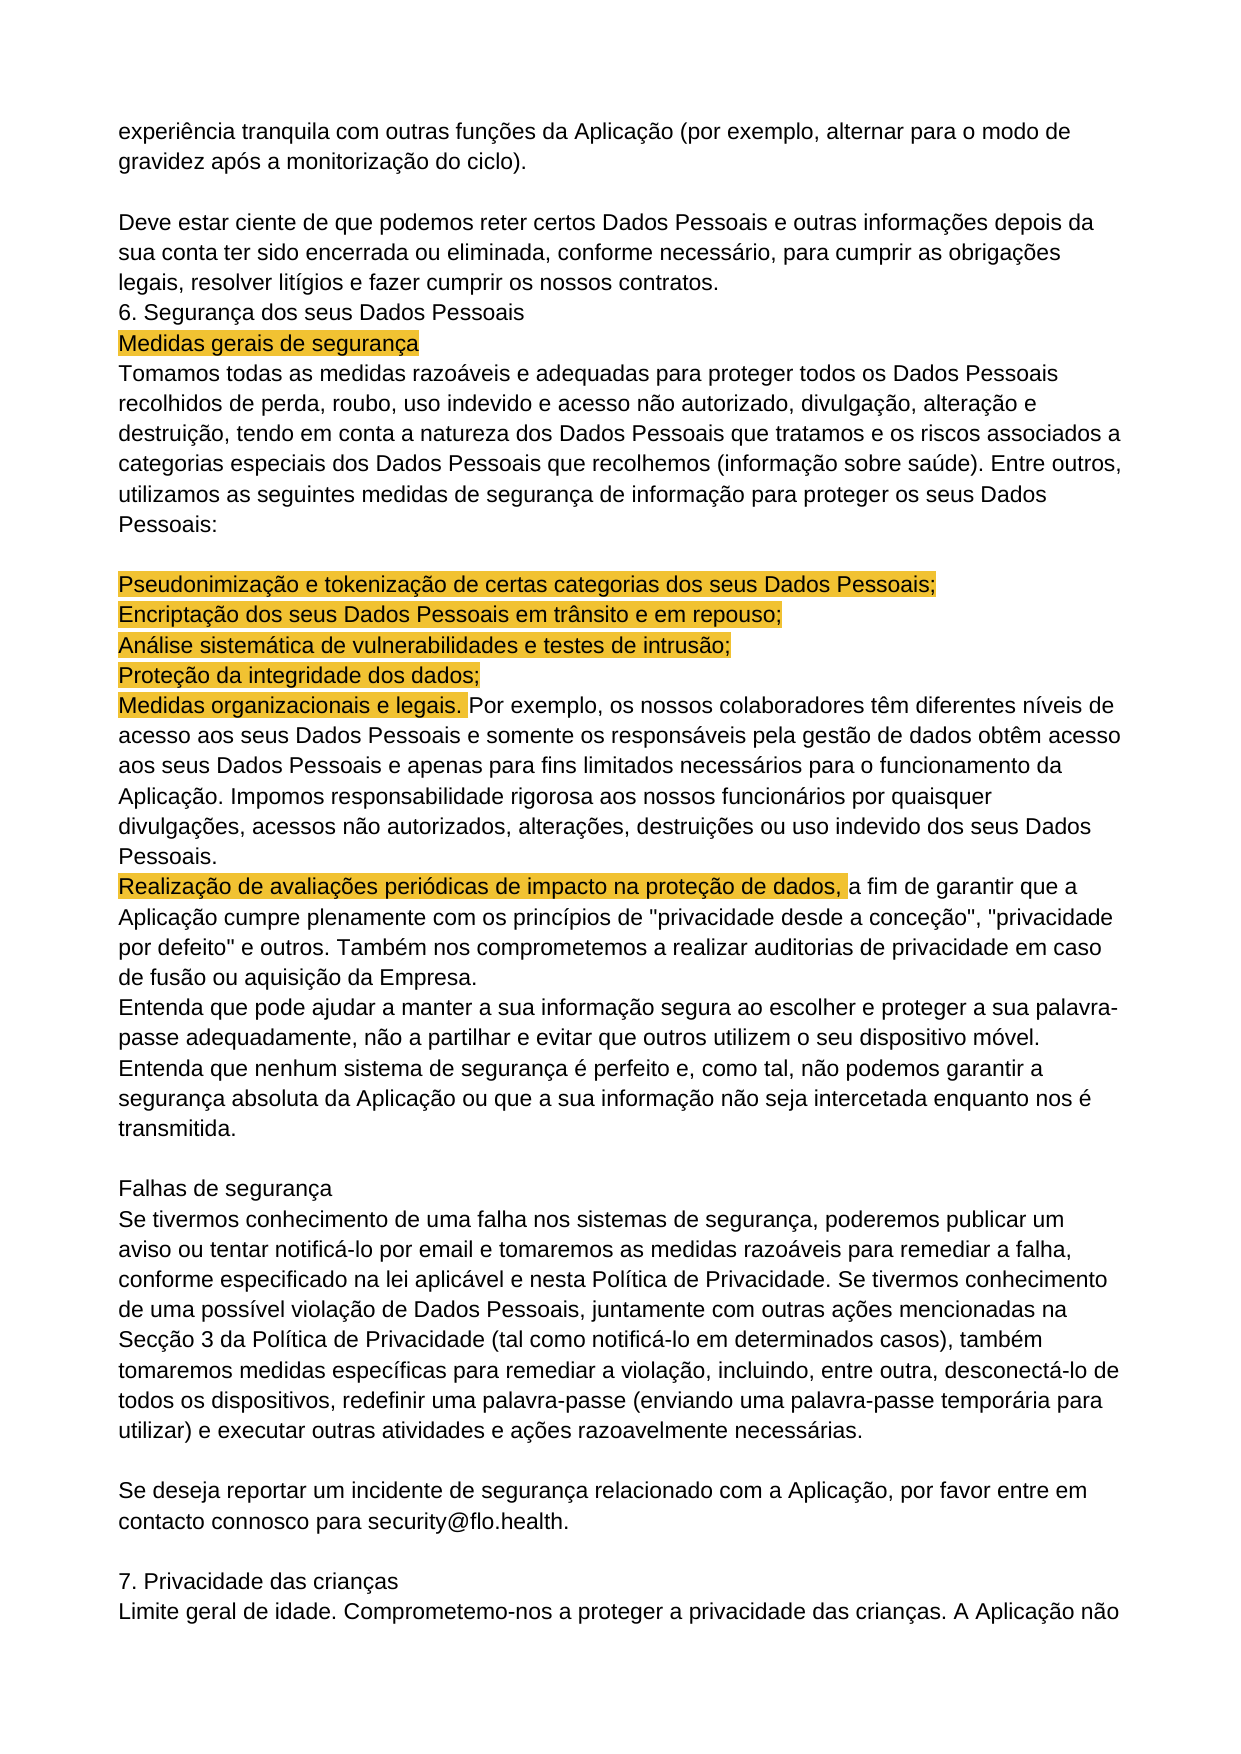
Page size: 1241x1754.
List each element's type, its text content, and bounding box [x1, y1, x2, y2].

text Medidas organizacionais e legais. Por exemplo, os nossos colaboradores têm diferentes níveis de acesso aos seus Dados Pessoais e somente os responsáveis pela gestão de dados obtêm acesso aos seus Dados Pessoais e apenas para fins limitados necessários para o funcionamento da Aplicação. Impomos responsabilidade rigorosa aos nossos funcionários por quaisquer divulgações, acessos não autorizados, alterações, destruições ou uso indevido dos seus Dados Pessoais. [118, 692, 1122, 869]
text Se tivermos conhecimento de uma falha nos sistemas de segurança, poderemos publicar um aviso ou tentar notificá-lo por email e tomaremos as medidas razoáveis para remediar a falha, conforme especificado na lei aplicável e nesta Política de Privacidade. Se tivermos conhecimento de uma possível violação de Dados Pessoais, juntamente com outras ações mencionadas na Secção 3 da Política de Privacidade (tal como notificá-lo em determinados casos), também tomaremos medidas específicas para remediar a violação, incluindo, entre outra, desconectá-lo de todos os dispositivos, redefinir uma palavra-passe (enviando uma palavra-passe temporária para utilizar) e executar outras atividades e ações razoavelmente necessárias. [118, 1206, 1122, 1443]
text Limite geral de idade. Comprometemo-nos a proteger a privacidade das crianças. A Aplicação não [118, 1598, 1122, 1624]
text 7. Privacidade das crianças [118, 1568, 1122, 1594]
text Realização de avaliações periódicas de impacto na proteção de dados, a fim de garantir que a Aplicação cumpre plenamente com os princípios de "privacidade desde a conceção", "privacidade por defeito" e outros. Também nos comprometemos a realizar auditorias de privacidade em caso de fusão ou aquisição da Empresa. [118, 873, 1122, 990]
text Deve estar ciente de que podemos reter certos Dados Pessoais e outras informações depois da sua conta ter sido encerrada ou eliminada, conforme necessário, para cumprir as obrigações legais, resolver litígios e fazer cumprir os nossos contratos. [118, 209, 1122, 295]
text Proteção da integridade dos dados; [118, 662, 1122, 688]
text Se deseja reportar um incidente de segurança relacionado com a Aplicação, por favor entre em contacto connosco para security@flo.health. [118, 1477, 1122, 1534]
text Encriptação dos seus Dados Pessoais em trânsito e em repouso; [118, 601, 1122, 628]
text Falhas de segurança [118, 1175, 1122, 1202]
text Pseudonimização e tokenização de certas categorias dos seus Dados Pessoais; [118, 571, 1122, 597]
text Tomamos todas as medidas razoáveis e adequadas para proteger todos os Dados Pessoais recolhidos de perda, roubo, uso indevido e acesso não autorizado, divulgação, alteração e destruição, tendo em conta a natureza dos Dados Pessoais que tratamos e os riscos associados a categorias especiais dos Dados Pessoais que recolhemos (informação sobre saúde). Entre outros, utilizamos as seguintes medidas de segurança de informação para proteger os seus Dados Pessoais: [118, 360, 1122, 537]
text Análise sistemática de vulnerabilidades e testes de intrusão; [118, 632, 1122, 658]
text 6. Segurança dos seus Dados Pessoais [118, 299, 1122, 326]
text experiência tranquila com outras funções da Aplicação (por exemplo, alternar para o modo de gravidez após a monitorização do ciclo). [118, 118, 1122, 174]
text Entenda que pode ajudar a manter a sua informação segura ao escolher e proteger a sua palavra-passe adequadamente, não a partilhar e evitar que outros utilizem o seu dispositivo móvel. Entenda que nenhum sistema de segurança é perfeito e, como tal, não podemos garantir a segurança absoluta da Aplicação ou que a sua informação não seja intercetada enquanto nos é transmitida. [118, 994, 1122, 1141]
text Medidas gerais de segurança [118, 329, 1122, 356]
